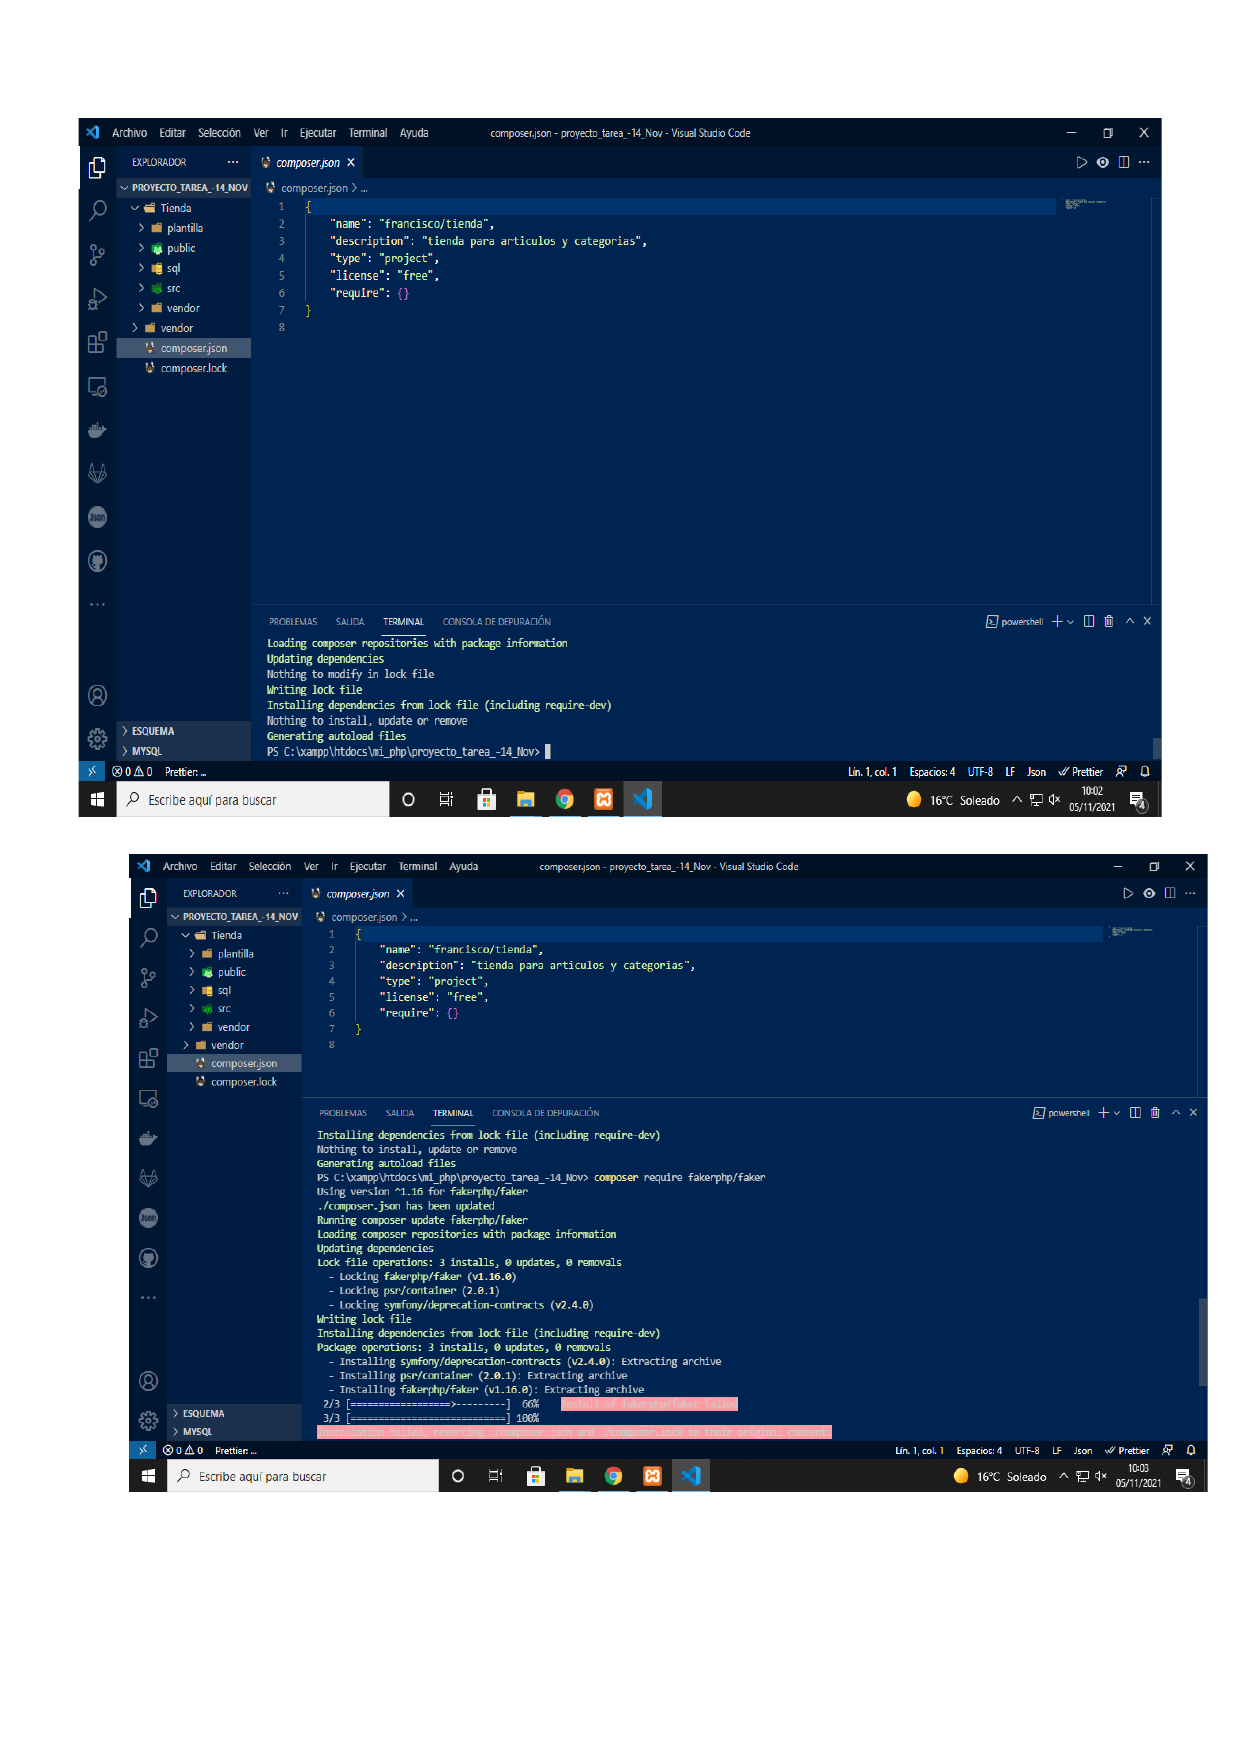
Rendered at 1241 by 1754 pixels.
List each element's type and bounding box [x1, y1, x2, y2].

picture [129, 854, 1208, 1492]
picture [78, 118, 1162, 817]
